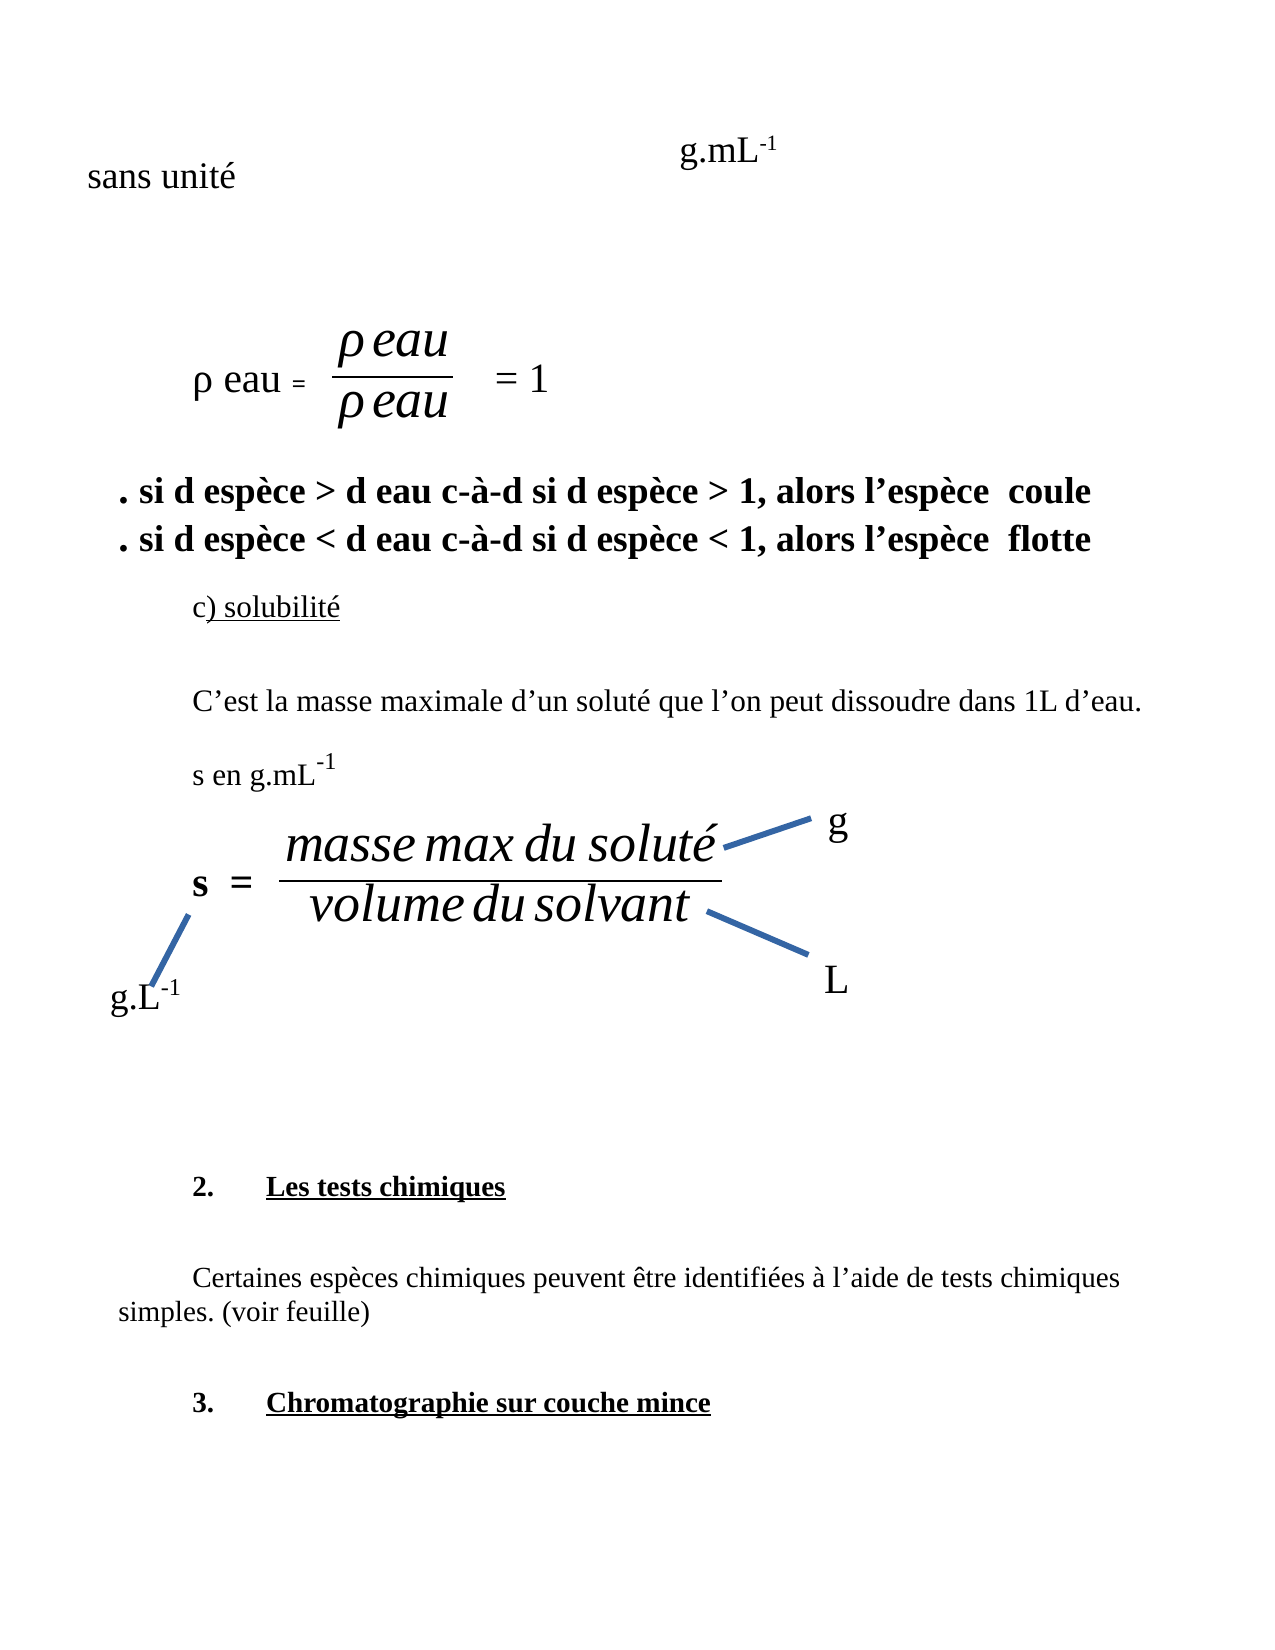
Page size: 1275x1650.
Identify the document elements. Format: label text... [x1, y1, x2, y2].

text s = [118, 823, 1157, 939]
text 3. Chromatographie sur couche mince [118, 1385, 1157, 1418]
text . si d espèce > d eau c-à-d si d espèce > 1, alors l’espèce coule [118, 464, 1157, 512]
text 2. Les tests chimiques [118, 1169, 1157, 1203]
text c) solubilité [118, 589, 1157, 624]
text s en g.mL-1 [118, 747, 1157, 795]
text C’est la masse maximale d’un soluté que l’on peut dissoudre dans 1L d’eau. [118, 682, 1157, 718]
text Certaines espèces chimiques peuvent être identifiées à l’aide de tests chimiques simples. (voir feuille) [118, 1260, 1157, 1327]
text . si d espèce < d eau c-à-d si d espèce < 1, alors l’espèce flotte [118, 512, 1157, 560]
text ρ eau = = 1 [118, 319, 1157, 435]
